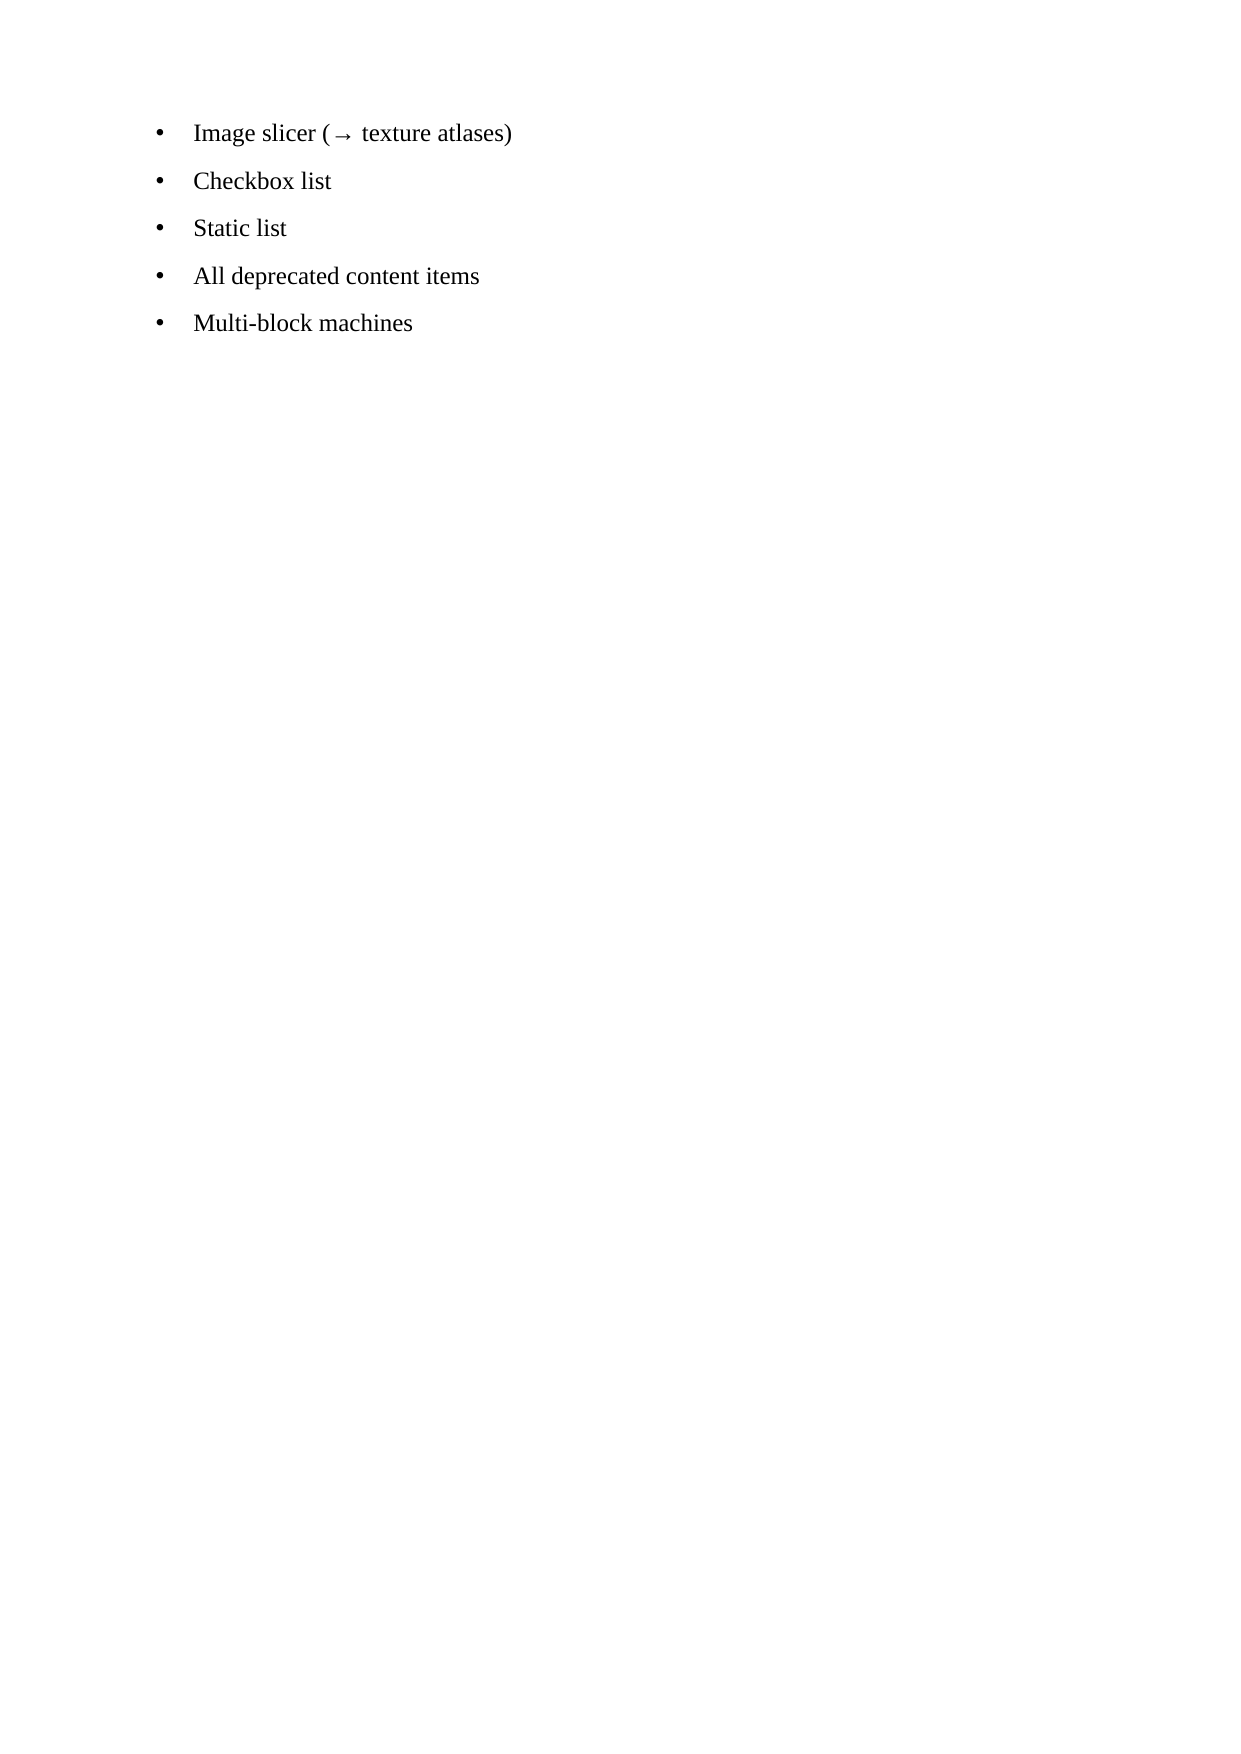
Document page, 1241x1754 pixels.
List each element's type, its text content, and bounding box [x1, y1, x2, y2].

list All deprecated content items [156, 261, 1122, 290]
list Multi-block machines [156, 308, 1122, 337]
list Static list [156, 213, 1122, 242]
list Checkbox list [156, 166, 1122, 194]
list Image slicer (→ texture atlases) [156, 118, 1122, 147]
